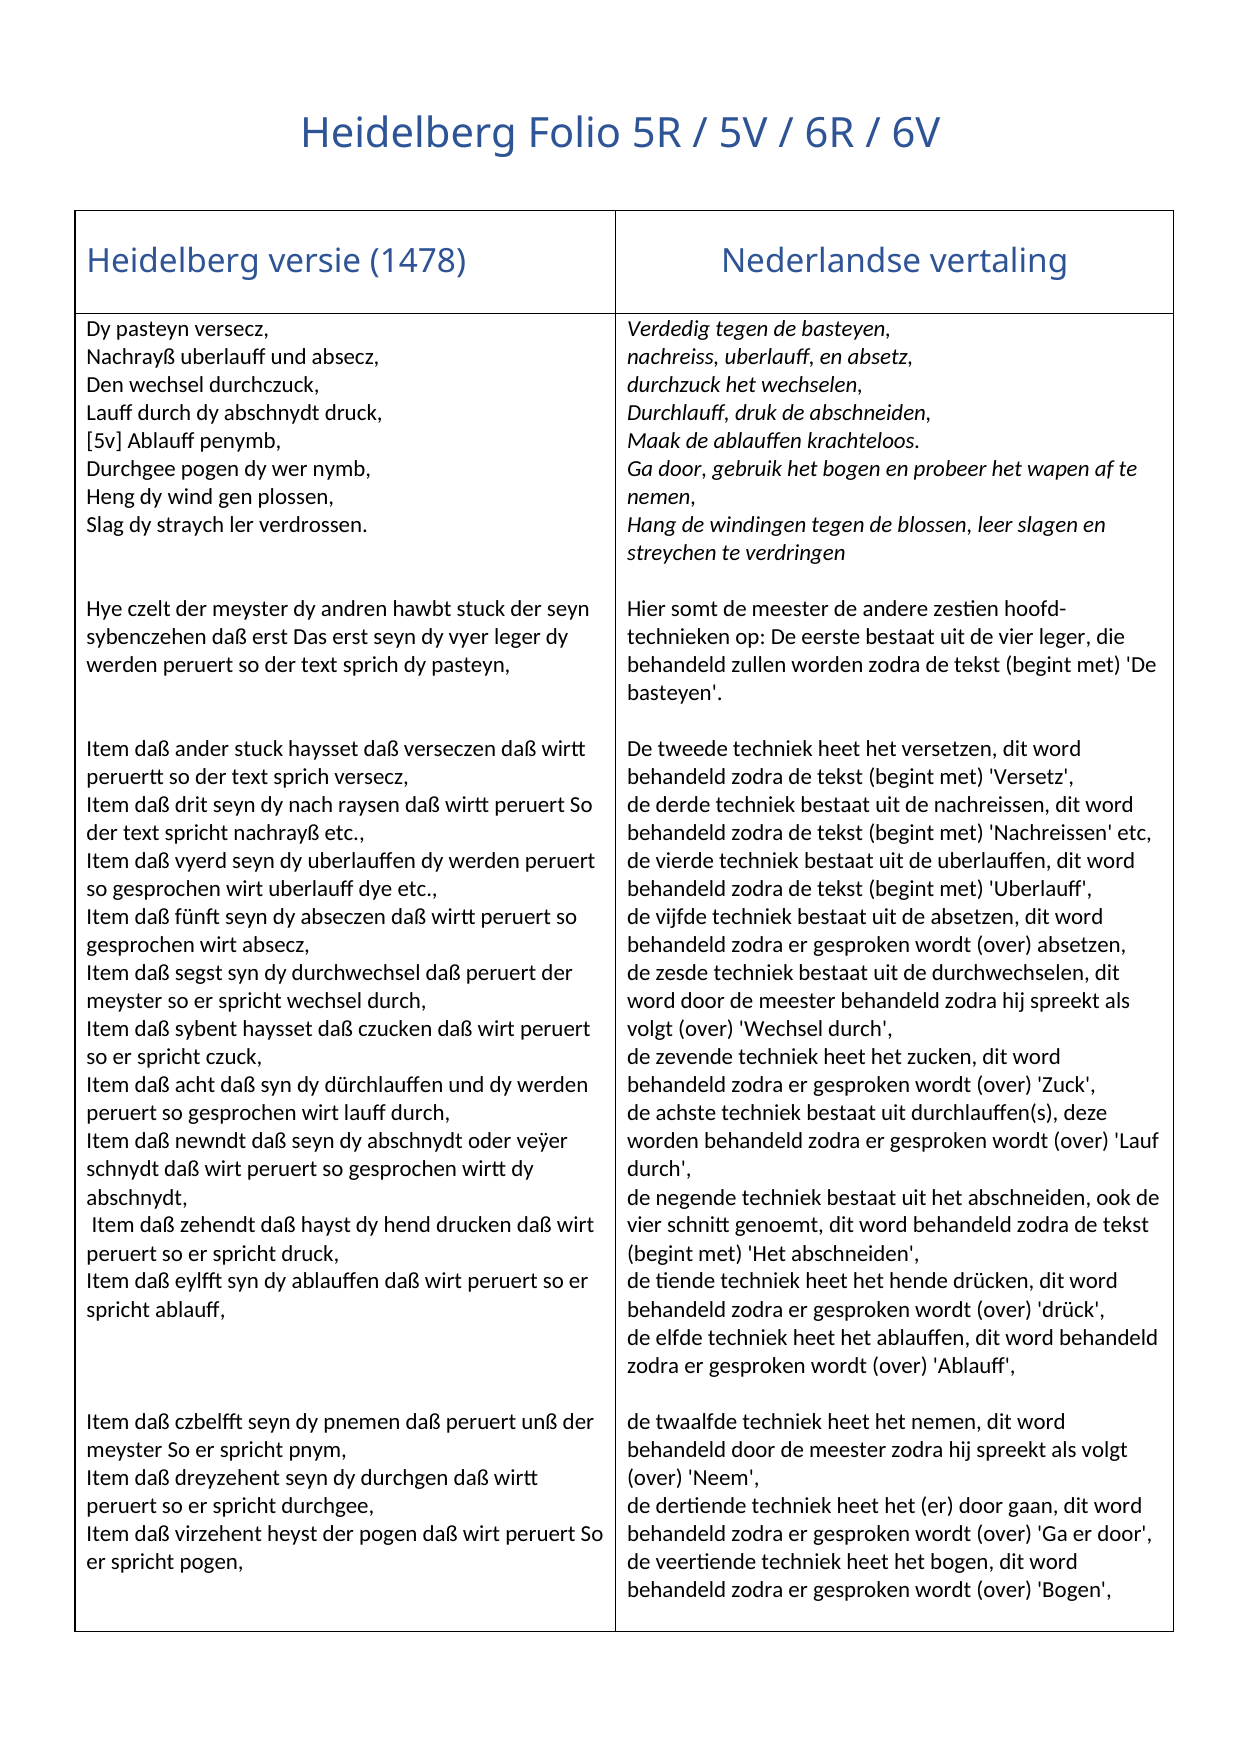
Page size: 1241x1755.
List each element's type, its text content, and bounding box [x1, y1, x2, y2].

table_cell Dy pasteyn versecz, Nachrayß uberlauff und absecz, Den wechsel durchczuck, Lauff durch dy abschnydt druck, [5v] Ablauff penymb, Durchgee pogen dy wer nymb, Heng dy wind gen plossen, Slag dy straych ler verdrossen. Hye czelt der meyster dy andren hawbt stuck der seyn sybenczehen daß erst Das erst seyn dy vyer leger dy werden peruert so der text sprich dy pasteyn, Item daß ander stuck haysset daß verseczen daß wirtt peruertt so der text sprich versecz, Item daß drit seyn dy nach raysen daß wirtt peruert So der text spricht nachrayß etc., Item daß vyerd seyn dy uberlauffen dy werden peruert so gesprochen wirt uberlauff dye etc., Item daß fünft seyn dy abseczen daß wirtt peruert so gesprochen wirt absecz, Item daß segst syn dy durchwechsel daß peruert der meyster so er spricht wechsel durch, Item daß sybent haysset daß czucken daß wirt peruert so er spricht czuck, Item daß acht daß syn dy dürchlauffen und dy werden peruert so gesprochen wirt lauff durch, Item daß newndt daß seyn dy abschnydt oder veÿer schnydt daß wirt peruert so gesprochen wirtt dy abschnydt, Item daß zehendt daß hayst dy hend drucken daß wirt peruert so er spricht druck, Item daß eylfft syn dy ablauffen daß wirt peruert so er spricht ablauff, Item daß czbelfft seyn dy pnemen daß peruert unß der meyster So er spricht pnym, Item daß dreyzehent seyn dy durchgen daß wirtt peruert so er spricht durchgee, Item daß virzehent heyst der pogen daß wirt peruert So er spricht pogen, [76, 314, 615, 1631]
table_header Heidelberg versie (1478) [76, 211, 615, 313]
table_header Nederlandse vertaling [616, 211, 1173, 313]
table_cell Verdedig tegen de basteyen, nachreiss, uberlauff, en absetz, durchzuck het wechselen, Durchlauff, druk de abschneiden, Maak de ablauffen krachteloos. Ga door, gebruik het bogen en probeer het wapen af te nemen, Hang de windingen tegen de blossen, leer slagen en streychen te verdringen Hier somt de meester de andere zestien hoofd-technieken op: De eerste bestaat uit de vier leger, die behandeld zullen worden zodra de tekst (begint met) 'De basteyen'. De tweede techniek heet het versetzen, dit word behandeld zodra de tekst (begint met) 'Versetz', de derde techniek bestaat uit de nachreissen, dit word behandeld zodra de tekst (begint met) 'Nachreissen' etc, de vierde techniek bestaat uit de uberlauffen, dit word behandeld zodra de tekst (begint met) 'Uberlauff', de vijfde techniek bestaat uit de absetzen, dit word behandeld zodra er gesproken wordt (over) absetzen, de zesde techniek bestaat uit de durchwechselen, dit word door de meester behandeld zodra hij spreekt als volgt (over) 'Wechsel durch', de zevende techniek heet het zucken, dit word behandeld zodra er gesproken wordt (over) 'Zuck', de achste techniek bestaat uit durchlauffen(s), deze worden behandeld zodra er gesproken wordt (over) 'Lauf durch', de negende techniek bestaat uit het abschneiden, ook de vier schnitt genoemt, dit word behandeld zodra de tekst (begint met) 'Het abschneiden', de tiende techniek heet het hende drücken, dit word behandeld zodra er gesproken wordt (over) 'drück', de elfde techniek heet het ablauffen, dit word behandeld zodra er gesproken wordt (over) 'Ablauff', de twaalfde techniek heet het nemen, dit word behandeld door de meester zodra hij spreekt als volgt (over) 'Neem', de dertiende techniek heet het (er) door gaan, dit word behandeld zodra er gesproken wordt (over) 'Ga er door', de veertiende techniek heet het bogen, dit word behandeld zodra er gesproken wordt (over) 'Bogen', [616, 314, 1173, 1631]
subtitle Heidelberg Folio 5R / 5V / 6R / 6V [75, 103, 1165, 160]
